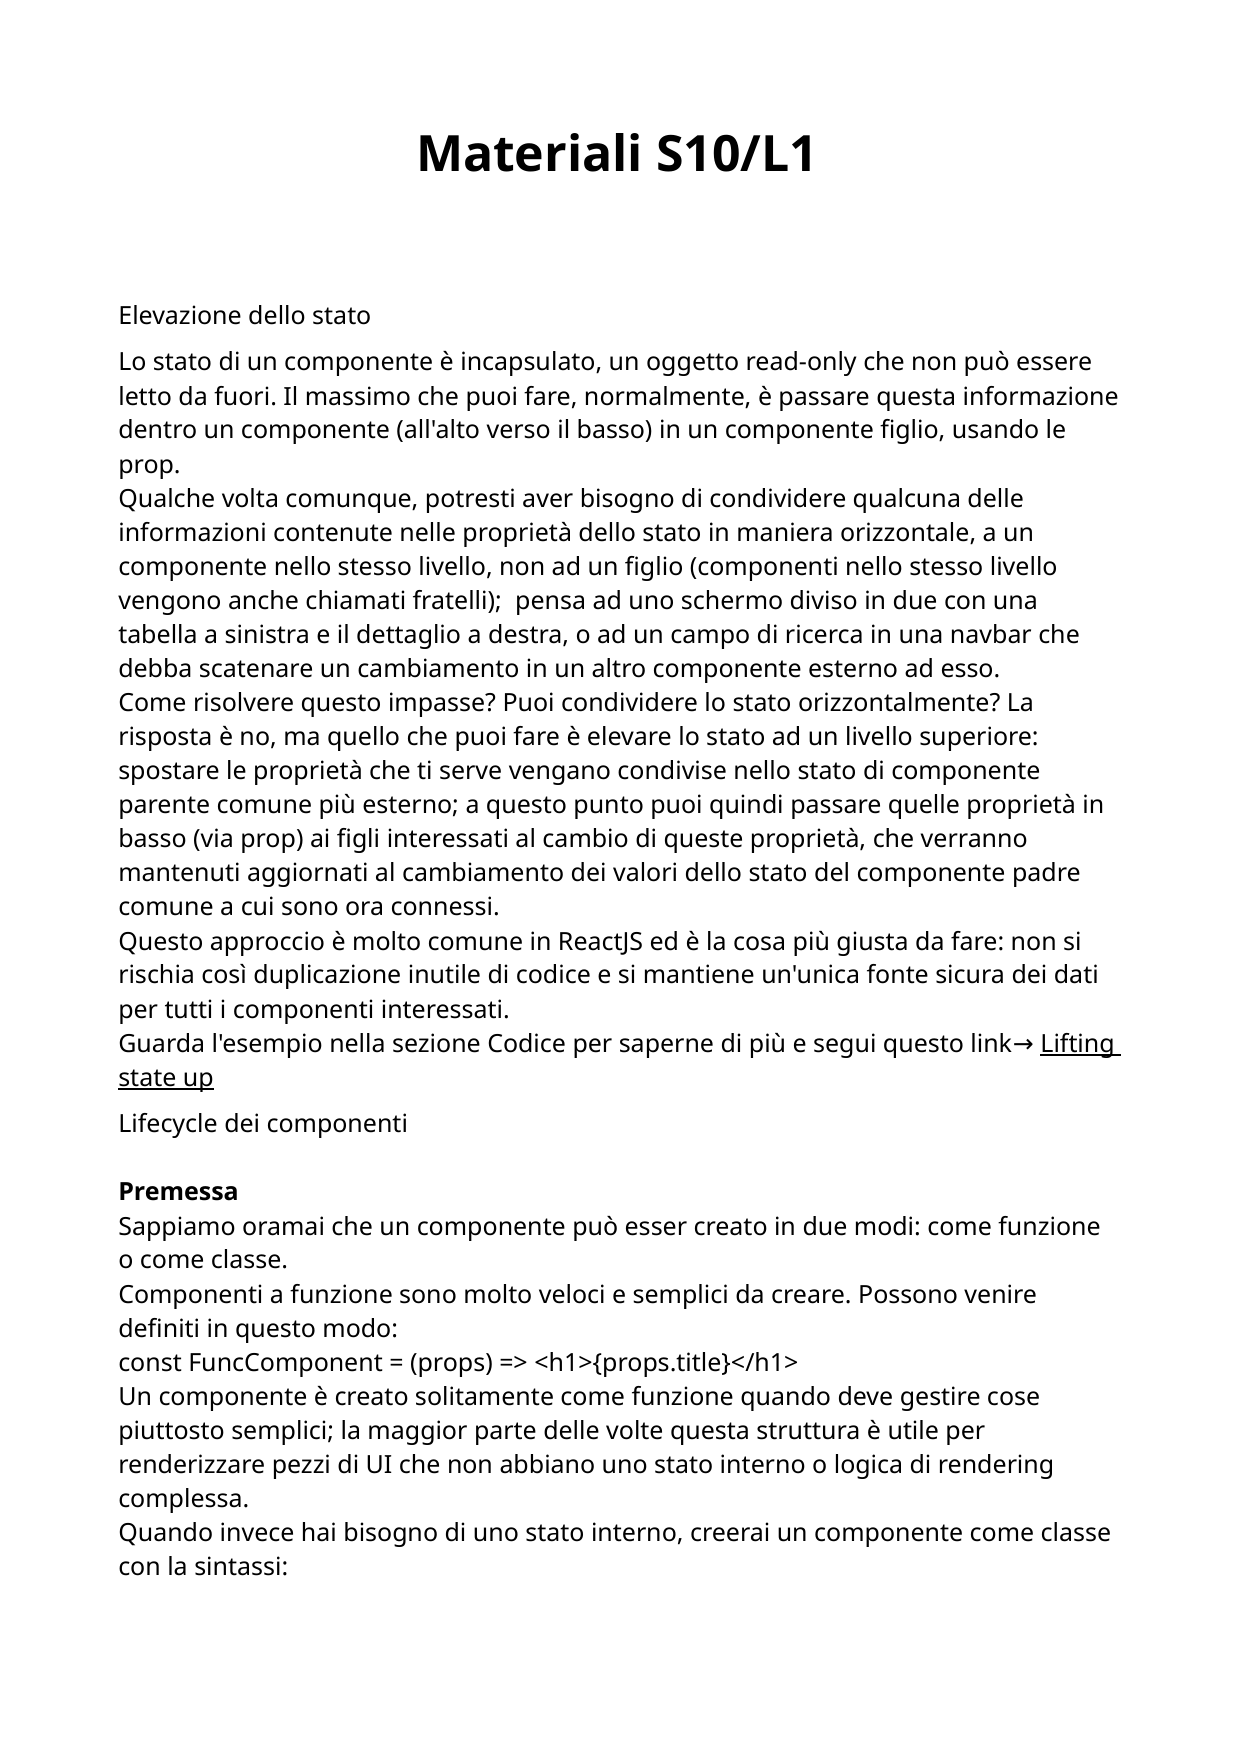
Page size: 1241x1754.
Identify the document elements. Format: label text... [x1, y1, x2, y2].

text Come risolvere questo impasse? Puoi condividere lo stato orizzontalmente? La risposta è no, ma quello che puoi fare è elevare lo stato ad un livello superiore: spostare le proprietà che ti serve vengano condivise nello stato di componente parente comune più esterno; a questo punto puoi quindi passare quelle proprietà in basso (via prop) ai figli interessati al cambio di queste proprietà, che verranno mantenuti aggiornati al cambiamento dei valori dello stato del componente padre comune a cui sono ora connessi. [118, 685, 1122, 923]
text Qualche volta comunque, potresti aver bisogno di condividere qualcuna delle informazioni contenute nelle proprietà dello stato in maniera orizzontale, a un componente nello stesso livello, non ad un figlio (componenti nello stesso livello vengono anche chiamati fratelli); pensa ad uno schermo diviso in due con una tabella a sinistra e il dettaglio a destra, o ad un campo di ricerca in una navbar che debba scatenare un cambiamento in un altro componente esterno ad esso. [118, 480, 1122, 685]
text Guarda l'esempio nella sezione Codice per saperne di più e segui questo link→ Lifting state up [118, 1025, 1122, 1093]
text Un componente è creato solitamente come funzione quando deve gestire cose piuttosto semplici; la maggior parte delle volte questa struttura è utile per renderizzare pezzi di UI che non abbiano uno stato interno o logica di rendering complessa. [118, 1378, 1122, 1515]
text Sappiamo oramai che un componente può esser creato in due modi: come funzione o come classe. [118, 1208, 1122, 1276]
text Materiali S10/L1 [118, 118, 1122, 186]
text Lo stato di un componente è incapsulato, un oggetto read-only che non può essere letto da fuori. Il massimo che puoi fare, normalmente, è passare questa informazione dentro un componente (all'alto verso il basso) in un componente figlio, usando le prop. [118, 344, 1122, 480]
text Questo approccio è molto comune in ReactJS ed è la cosa più giusta da fare: non si rischia così duplicazione inutile di codice e si mantiene un'unica fonte sicura dei dati per tutti i componenti interessati. [118, 923, 1122, 1025]
text Componenti a funzione sono molto veloci e semplici da creare. Possono venire definiti in questo modo: [118, 1276, 1122, 1344]
text Quando invece hai bisogno di uno stato interno, creerai un componente come classe con la sintassi: [118, 1515, 1122, 1583]
subtitle Elevazione dello stato [118, 297, 1122, 332]
text const FuncComponent = (props) => <h1>{props.title}</h1> [118, 1344, 1122, 1378]
subtitle Lifecycle dei componenti [118, 1106, 1122, 1140]
text Premessa [118, 1174, 1122, 1208]
